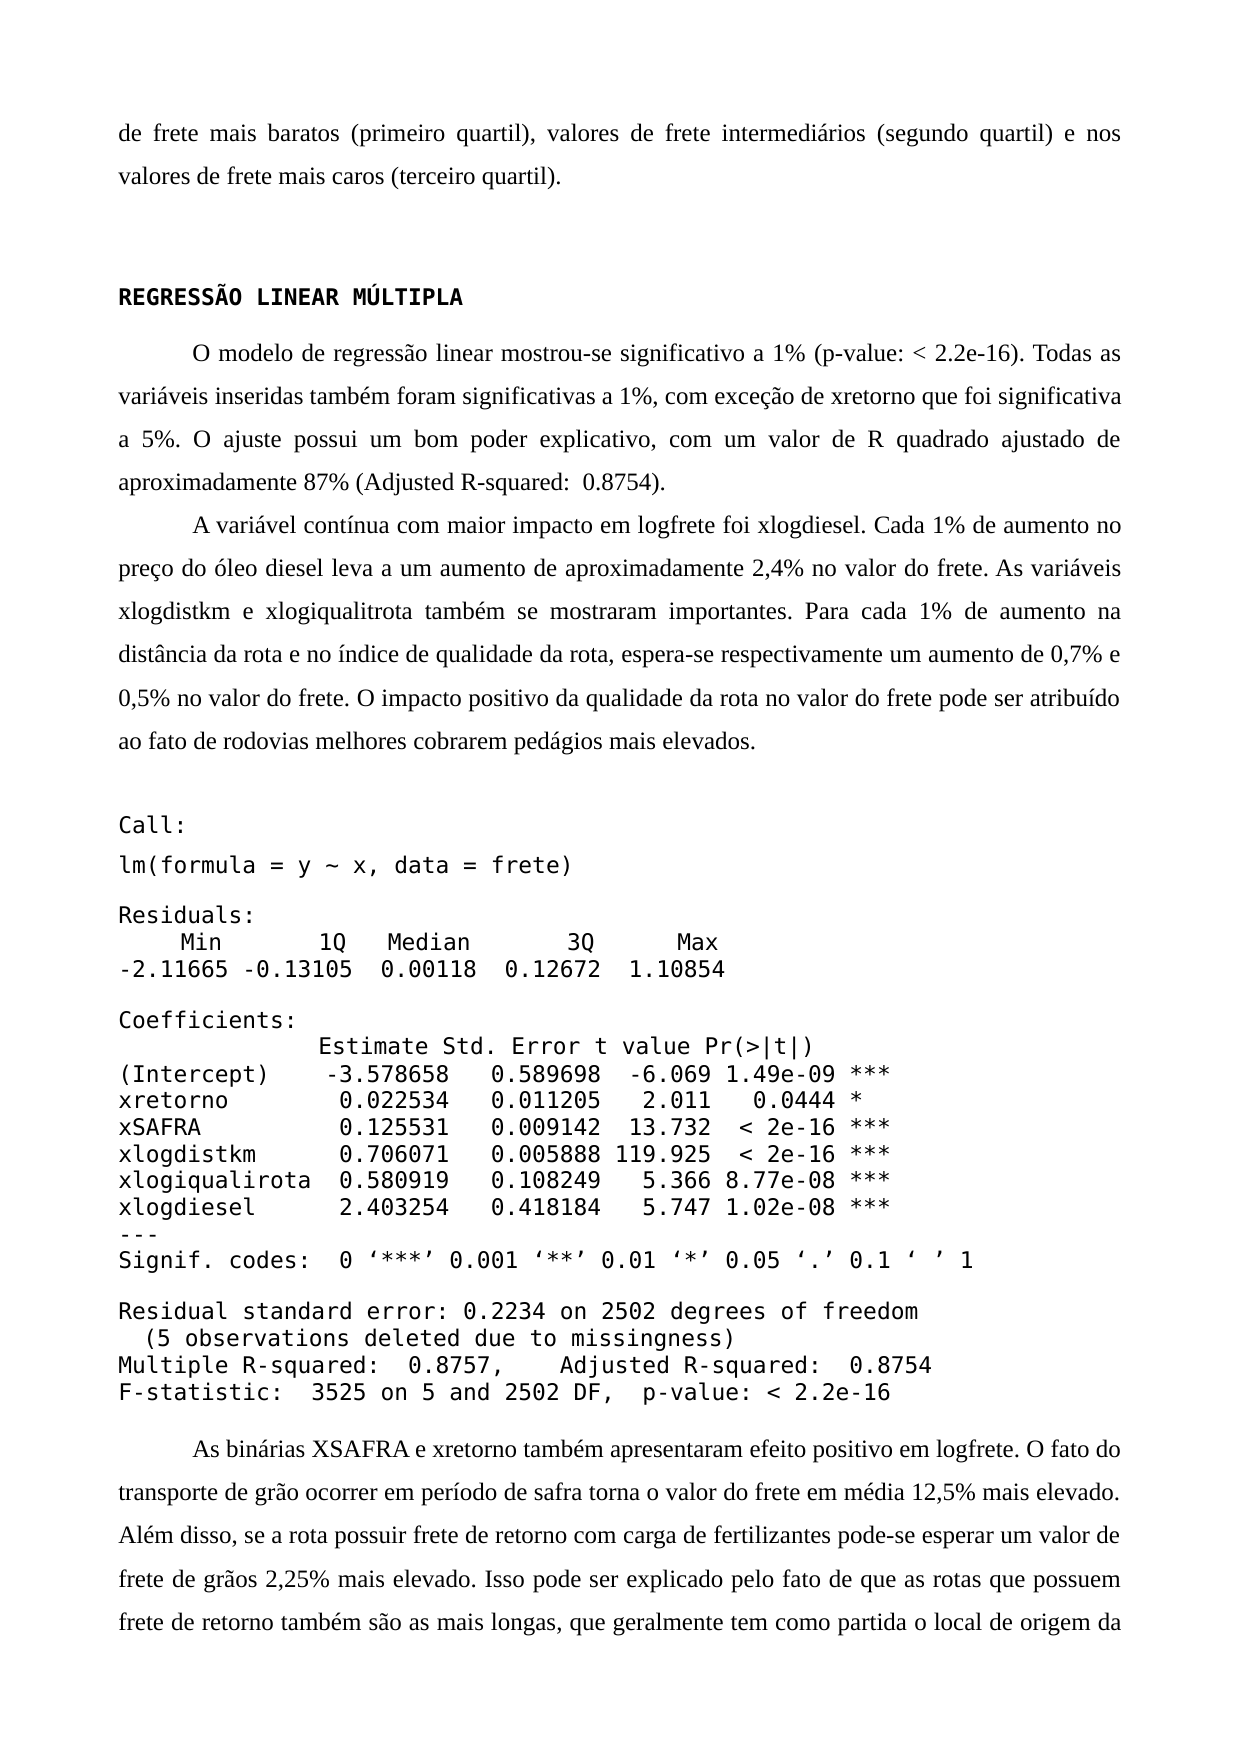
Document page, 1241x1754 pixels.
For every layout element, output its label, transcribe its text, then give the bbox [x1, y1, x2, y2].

text Coefficients: [118, 1007, 1122, 1033]
text --- [118, 1221, 1122, 1248]
text (5 observations deleted due to missingness) [118, 1325, 1122, 1352]
text Residual standard error: 0.2234 on 2502 degrees of freedom [118, 1298, 1122, 1325]
text xSAFRA 0.125531 0.009142 13.732 < 2e-16 *** [118, 1114, 1122, 1141]
text xlogdiesel 2.403254 0.418184 5.747 1.02e-08 *** [118, 1194, 1122, 1221]
text Estimate Std. Error t value Pr(>|t|) [118, 1033, 1122, 1061]
text lm(formula = y ~ x, data = frete) [118, 852, 1122, 879]
text xlogdistkm 0.706071 0.005888 119.925 < 2e-16 *** [118, 1141, 1122, 1168]
text Signif. codes: 0 ‘***’ 0.001 ‘**’ 0.01 ‘*’ 0.05 ‘.’ 0.1 ‘ ’ 1 [118, 1248, 1122, 1274]
text (Intercept) -3.578658 0.589698 -6.069 1.49e-09 *** [118, 1061, 1122, 1088]
text REGRESSÃO LINEAR MÚLTIPLA [118, 284, 1122, 311]
text Residuals: [118, 902, 1122, 929]
text Call: [118, 812, 1122, 839]
text de frete mais baratos (primeiro quartil), valores de frete intermediários (segundo quartil) e nos valores de frete mais caros (terceiro quartil). [118, 118, 1122, 190]
text xlogiqualirota 0.580919 0.108249 5.366 8.77e-08 *** [118, 1168, 1122, 1194]
text Min 1Q Median 3Q Max [118, 929, 1122, 957]
text xretorno 0.022534 0.011205 2.011 0.0444 * [118, 1088, 1122, 1114]
text Multiple R-squared: 0.8757, Adjusted R-squared: 0.8754 [118, 1352, 1122, 1379]
text -2.11665 -0.13105 0.00118 0.12672 1.10854 [118, 957, 1122, 983]
text A variável contínua com maior impacto em logfrete foi xlogdiesel. Cada 1% de aumento no preço do óleo diesel leva a um aumento de aproximadamente 2,4% no valor do frete. As variáveis xlogdistkm e xlogiqualitrota também se mostraram importantes. Para cada 1% de aumento na distância da rota e no índice de qualidade da rota, espera-se respectivamente um aumento de 0,7% e 0,5% no valor do frete. O impacto positivo da qualidade da rota no valor do frete pode ser atribuído ao fato de rodovias melhores cobrarem pedágios mais elevados. [118, 510, 1122, 754]
text O modelo de regressão linear mostrou-se significativo a 1% (p-value: < 2.2e-16). Todas as variáveis inseridas também foram significativas a 1%, com exceção de xretorno que foi significativa a 5%. O ajuste possui um bom poder explicativo, com um valor de R quadrado ajustado de aproximadamente 87% (Adjusted R-squared: 0.8754). [118, 338, 1122, 496]
text As binárias XSAFRA e xretorno também apresentaram efeito positivo em logfrete. O fato do transporte de grão ocorrer em período de safra torna o valor do frete em média 12,5% mais elevado. Além disso, se a rota possuir frete de retorno com carga de fertilizantes pode-se esperar um valor de frete de grãos 2,25% mais elevado. Isso pode ser explicado pelo fato de que as rotas que possuem frete de retorno também são as mais longas, que geralmente tem como partida o local de origem da [118, 1434, 1122, 1636]
text F-statistic: 3525 on 5 and 2502 DF, p-value: < 2.2e-16 [118, 1379, 1122, 1406]
